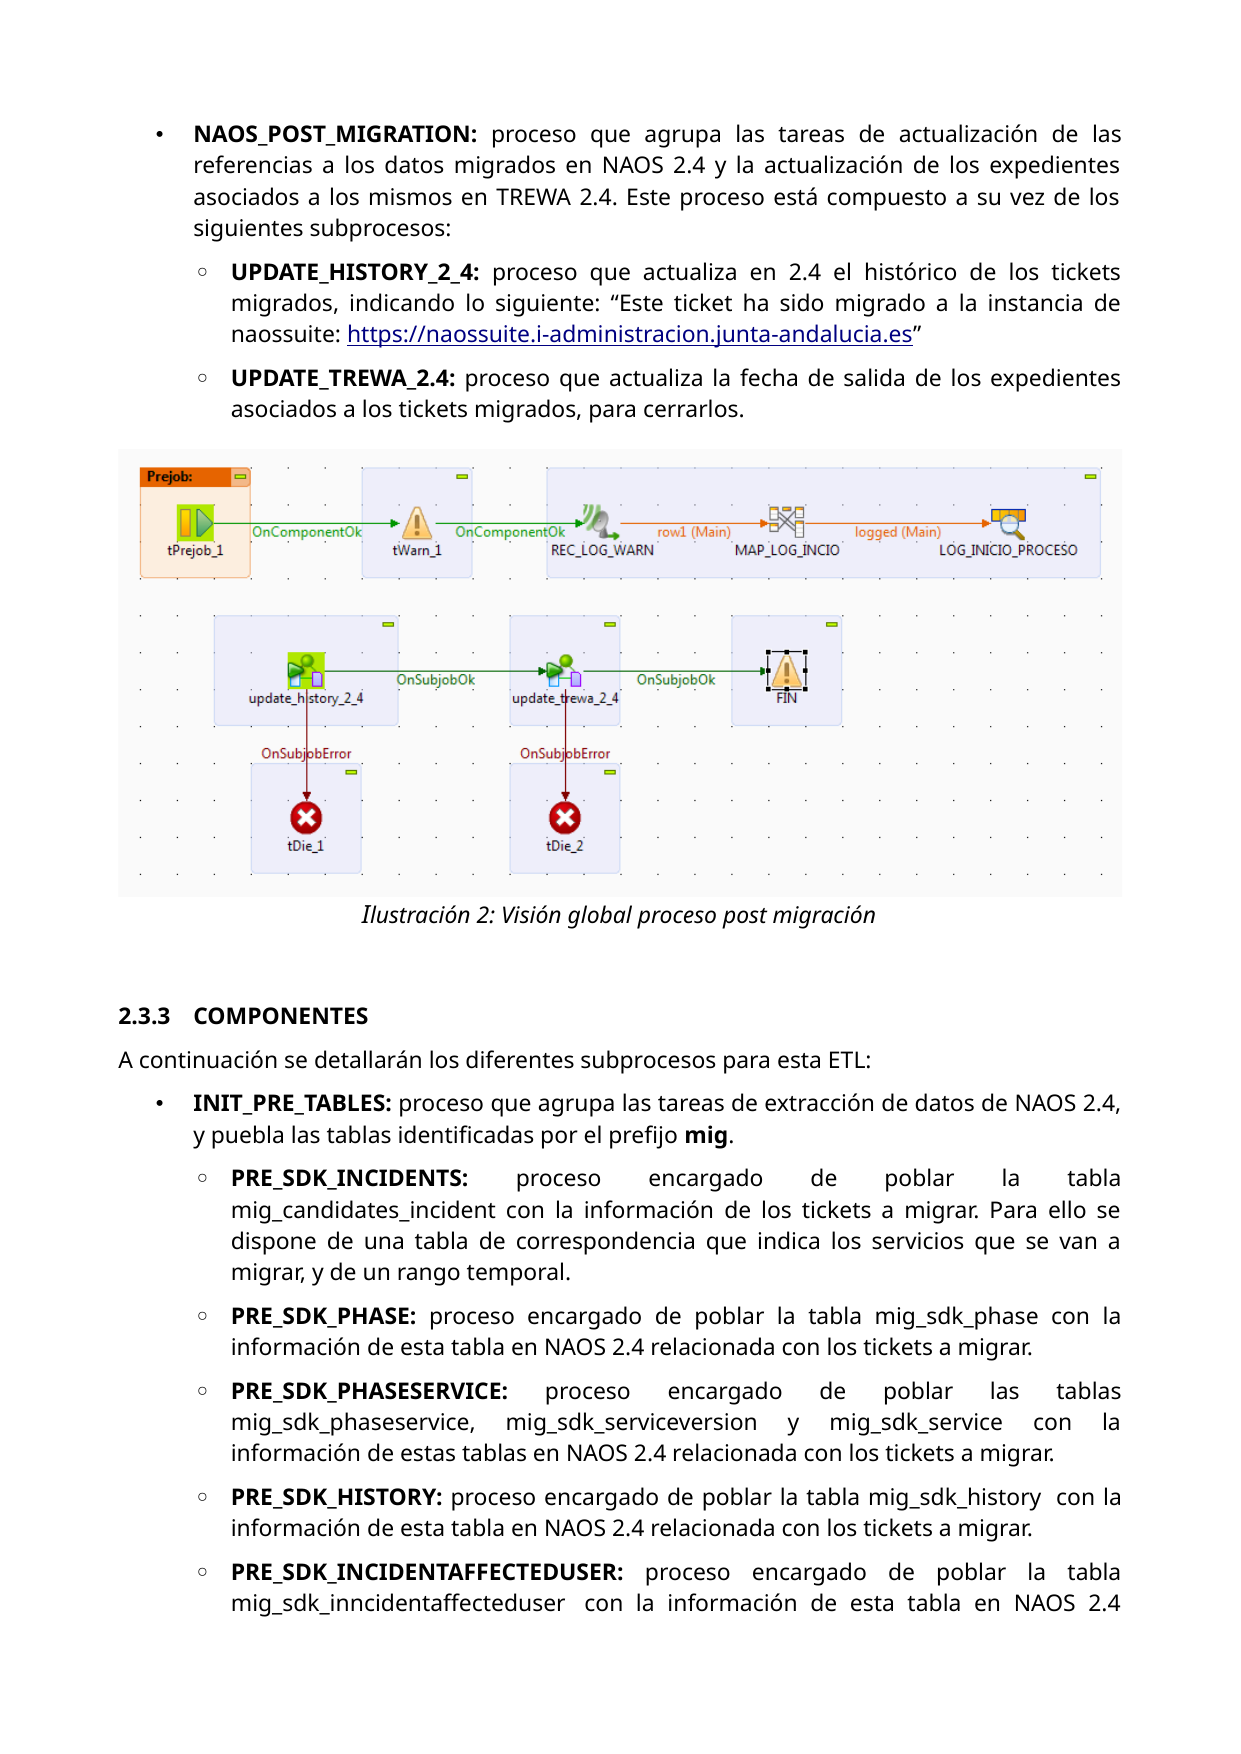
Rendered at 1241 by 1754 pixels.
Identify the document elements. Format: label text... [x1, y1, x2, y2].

text Ilustración 2: Visión global proceso post migración [118, 897, 1122, 931]
list INIT_PRE_TABLES: proceso que agrupa las tareas de extracción de datos de NAOS 2.4, y puebla las tablas identificadas por el prefijo mig. [156, 1087, 1122, 1150]
list PRE_SDK_PHASE: proceso encargado de poblar la tabla mig_sdk_phase con la información de esta tabla en NAOS 2.4 relacionada con los tickets a migrar. [193, 1300, 1122, 1362]
list UPDATE_TREWA_2.4: proceso que actualiza la fecha de salida de los expedientes asociados a los tickets migrados, para cerrarlos. [193, 362, 1122, 424]
subtitle COMPONENTES [118, 1000, 1122, 1031]
list PRE_SDK_INCIDENTS: proceso encargado de poblar la tabla mig_candidates_incident con la información de los tickets a migrar. Para ello se dispone de una tabla de correspondencia que indica los servicios que se van a migrar, y de un rango temporal. [193, 1162, 1122, 1287]
list UPDATE_HISTORY_2_4: proceso que actualiza en 2.4 el histórico de los tickets migrados, indicando lo siguiente: “Este ticket ha sido migrado a la instancia de naossuite: https://naossuite.i-administracion.junta-andalucia.es” [193, 256, 1122, 349]
list PRE_SDK_INCIDENTAFFECTEDUSER: proceso encargado de poblar la tabla mig_sdk_inncidentaffecteduser con la información de esta tabla en NAOS 2.4 [193, 1556, 1122, 1619]
list PRE_SDK_HISTORY: proceso encargado de poblar la tabla mig_sdk_history con la información de esta tabla en NAOS 2.4 relacionada con los tickets a migrar. [193, 1481, 1122, 1544]
picture [118, 449, 1123, 897]
list NAOS_POST_MIGRATION: proceso que agrupa las tareas de actualización de las referencias a los datos migrados en NAOS 2.4 y la actualización de los expedientes asociados a los mismos en TREWA 2.4. Este proceso está compuesto a su vez de los siguientes subprocesos: [156, 118, 1122, 243]
text A continuación se detallarán los diferentes subprocesos para esta ETL: [118, 1044, 1122, 1075]
list PRE_SDK_PHASESERVICE: proceso encargado de poblar las tablas mig_sdk_phaseservice, mig_sdk_serviceversion y mig_sdk_service con la información de estas tablas en NAOS 2.4 relacionada con los tickets a migrar. [193, 1375, 1122, 1469]
